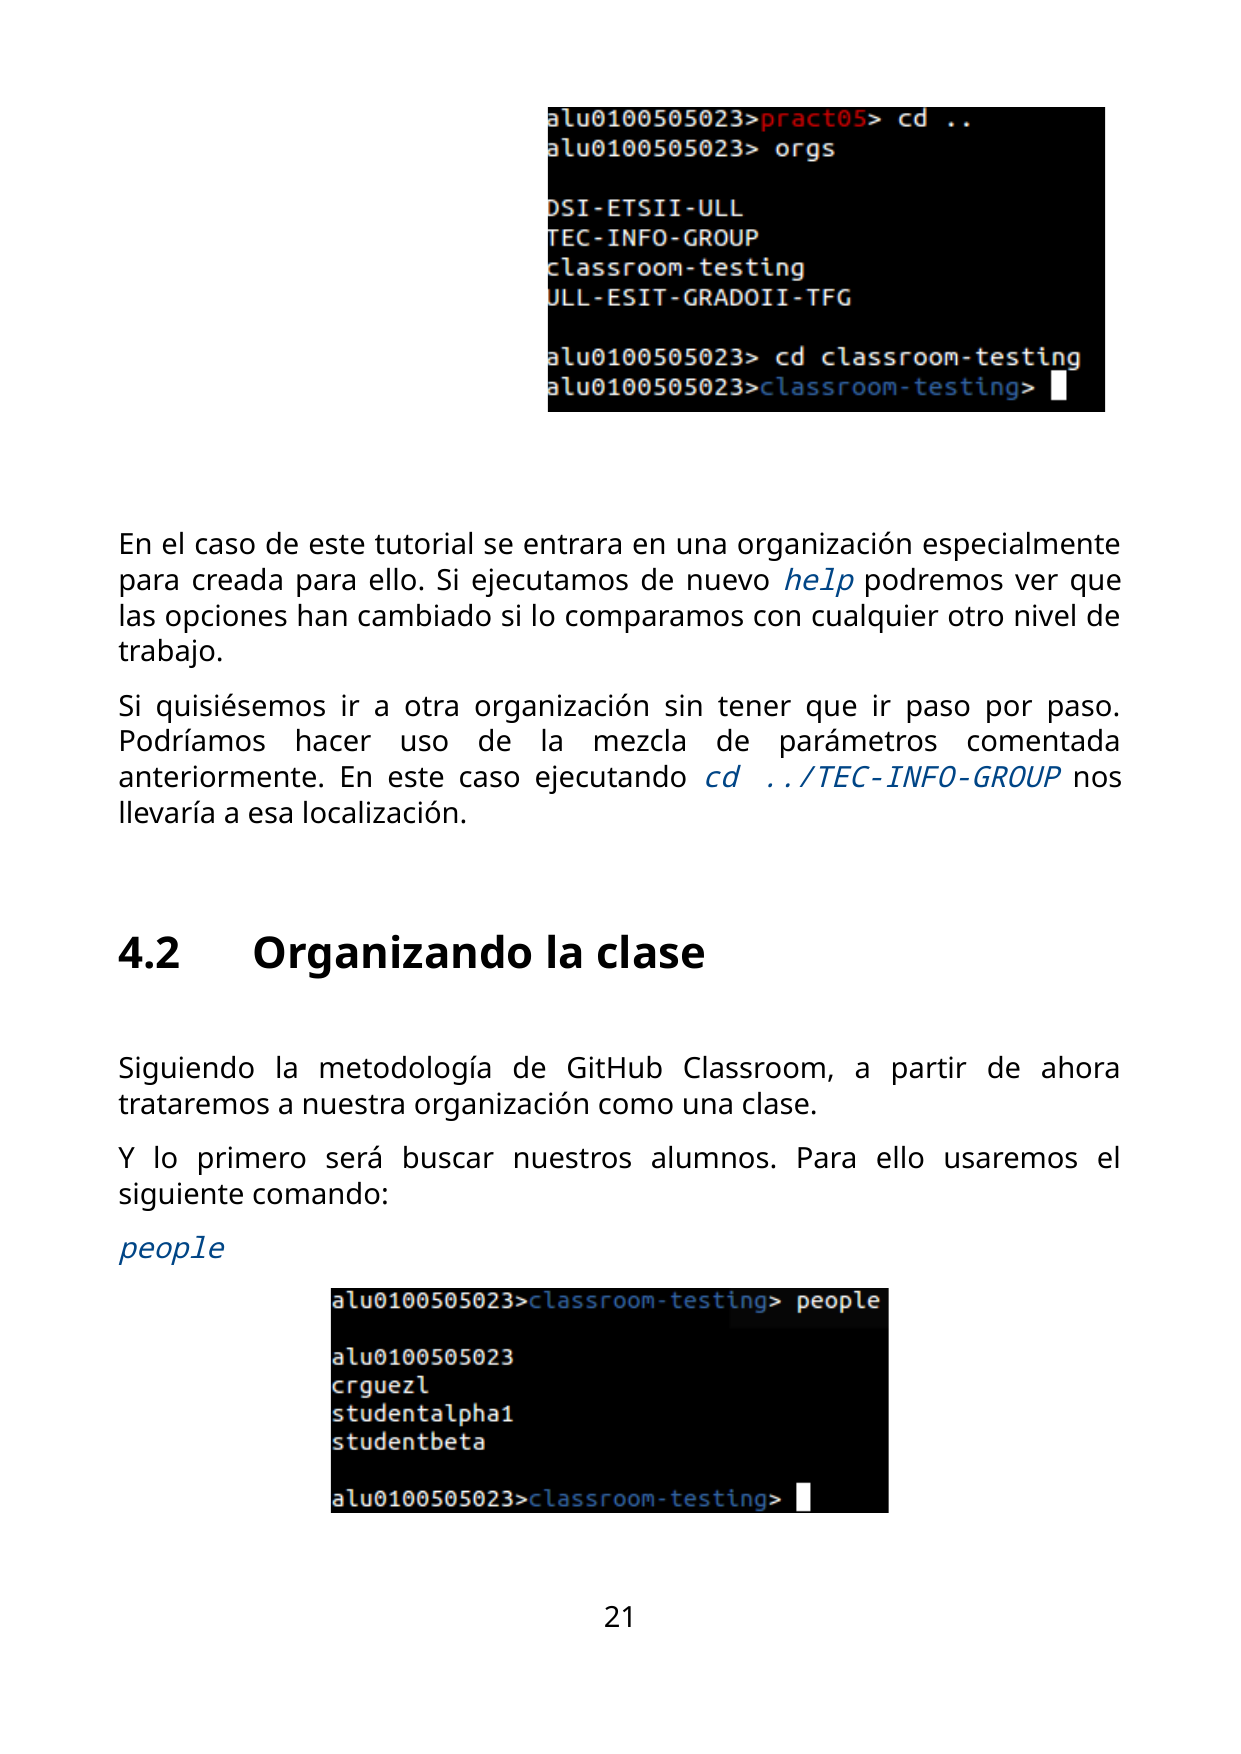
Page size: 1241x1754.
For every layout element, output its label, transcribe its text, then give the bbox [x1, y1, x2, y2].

text En el caso de este tutorial se entrara en una organización especialmente para creada para ello. Si ejecutamos de nuevo help podremos ver que las opciones han cambiado si lo comparamos con cualquier otro nivel de trabajo. [118, 523, 1122, 670]
picture [547, 107, 1106, 412]
subtitle Organizando la clase [118, 921, 1122, 981]
text Siguiendo la metodología de GitHub Classroom, a partir de ahora trataremos a nuestra organización como una clase. [118, 1048, 1122, 1123]
text people [118, 1228, 1122, 1267]
text Si quisiésemos ir a otra organización sin tener que ir paso por paso. Podríamos hacer uso de la mezcla de parámetros comentada anteriormente. En este caso ejecutando cd ../TEC-INFO-GROUP nos llevaría a esa localización. [118, 685, 1122, 832]
text Y lo primero será buscar nuestros alumnos. Para ello usaremos el siguiente comando: [118, 1138, 1122, 1213]
picture [330, 1288, 889, 1513]
